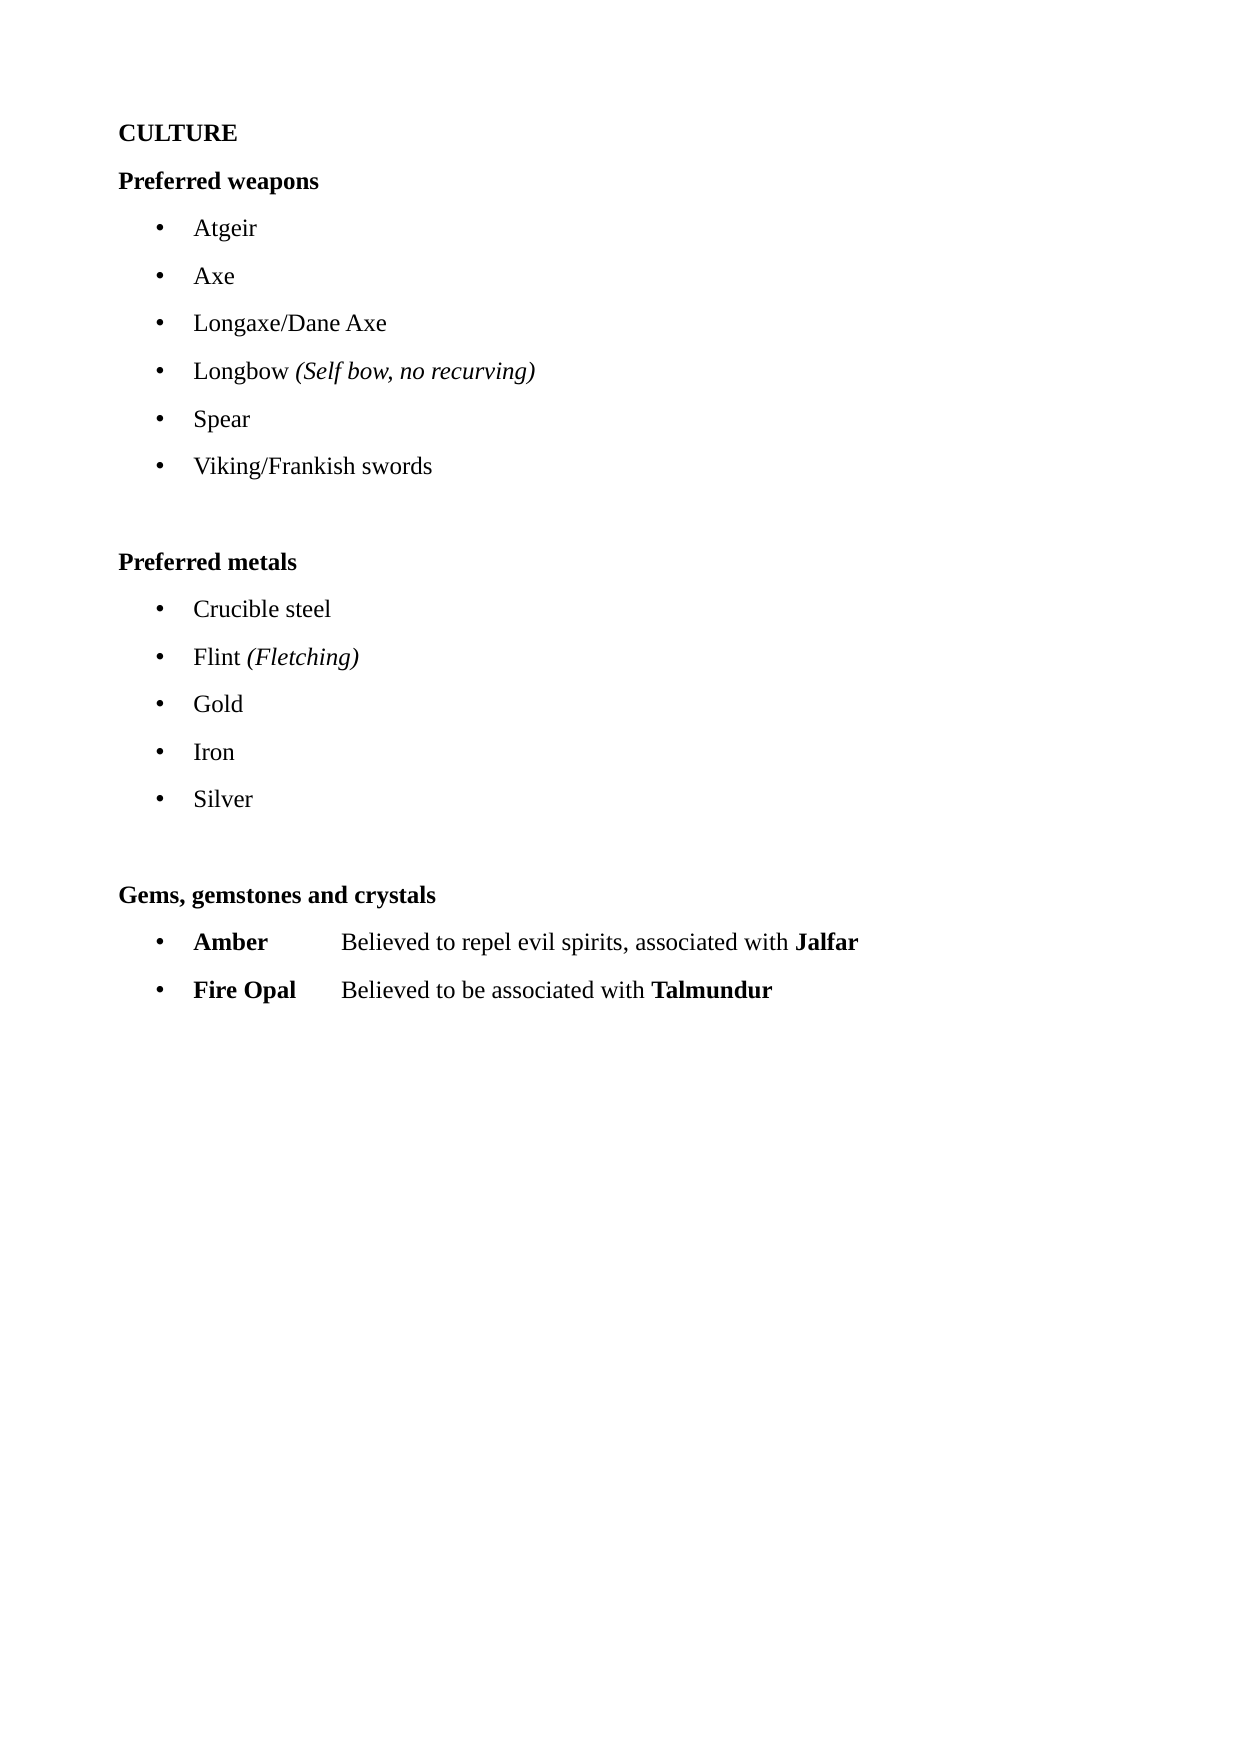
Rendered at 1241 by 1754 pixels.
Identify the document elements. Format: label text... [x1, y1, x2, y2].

list Flint (Fletching) [156, 642, 1122, 671]
list Viking/Frankish swords [156, 451, 1122, 480]
list Spear [156, 404, 1122, 432]
list Atgeir [156, 213, 1122, 242]
list Fire Opal Believed to be associated with Talmundur [156, 975, 1122, 1004]
list Amber Believed to repel evil spirits, associated with Jalfar [156, 927, 1122, 956]
list Gold [156, 689, 1122, 718]
text Preferred metals [118, 547, 1122, 575]
list Silver [156, 784, 1122, 813]
text Gems, gemstones and crystals [118, 880, 1122, 908]
list Longbow (Self bow, no recurving) [156, 356, 1122, 385]
text CULTURE [118, 118, 1122, 147]
list Longaxe/Dane Axe [156, 308, 1122, 337]
list Crucible steel [156, 594, 1122, 623]
text Preferred weapons [118, 166, 1122, 194]
list Iron [156, 737, 1122, 766]
list Axe [156, 261, 1122, 290]
